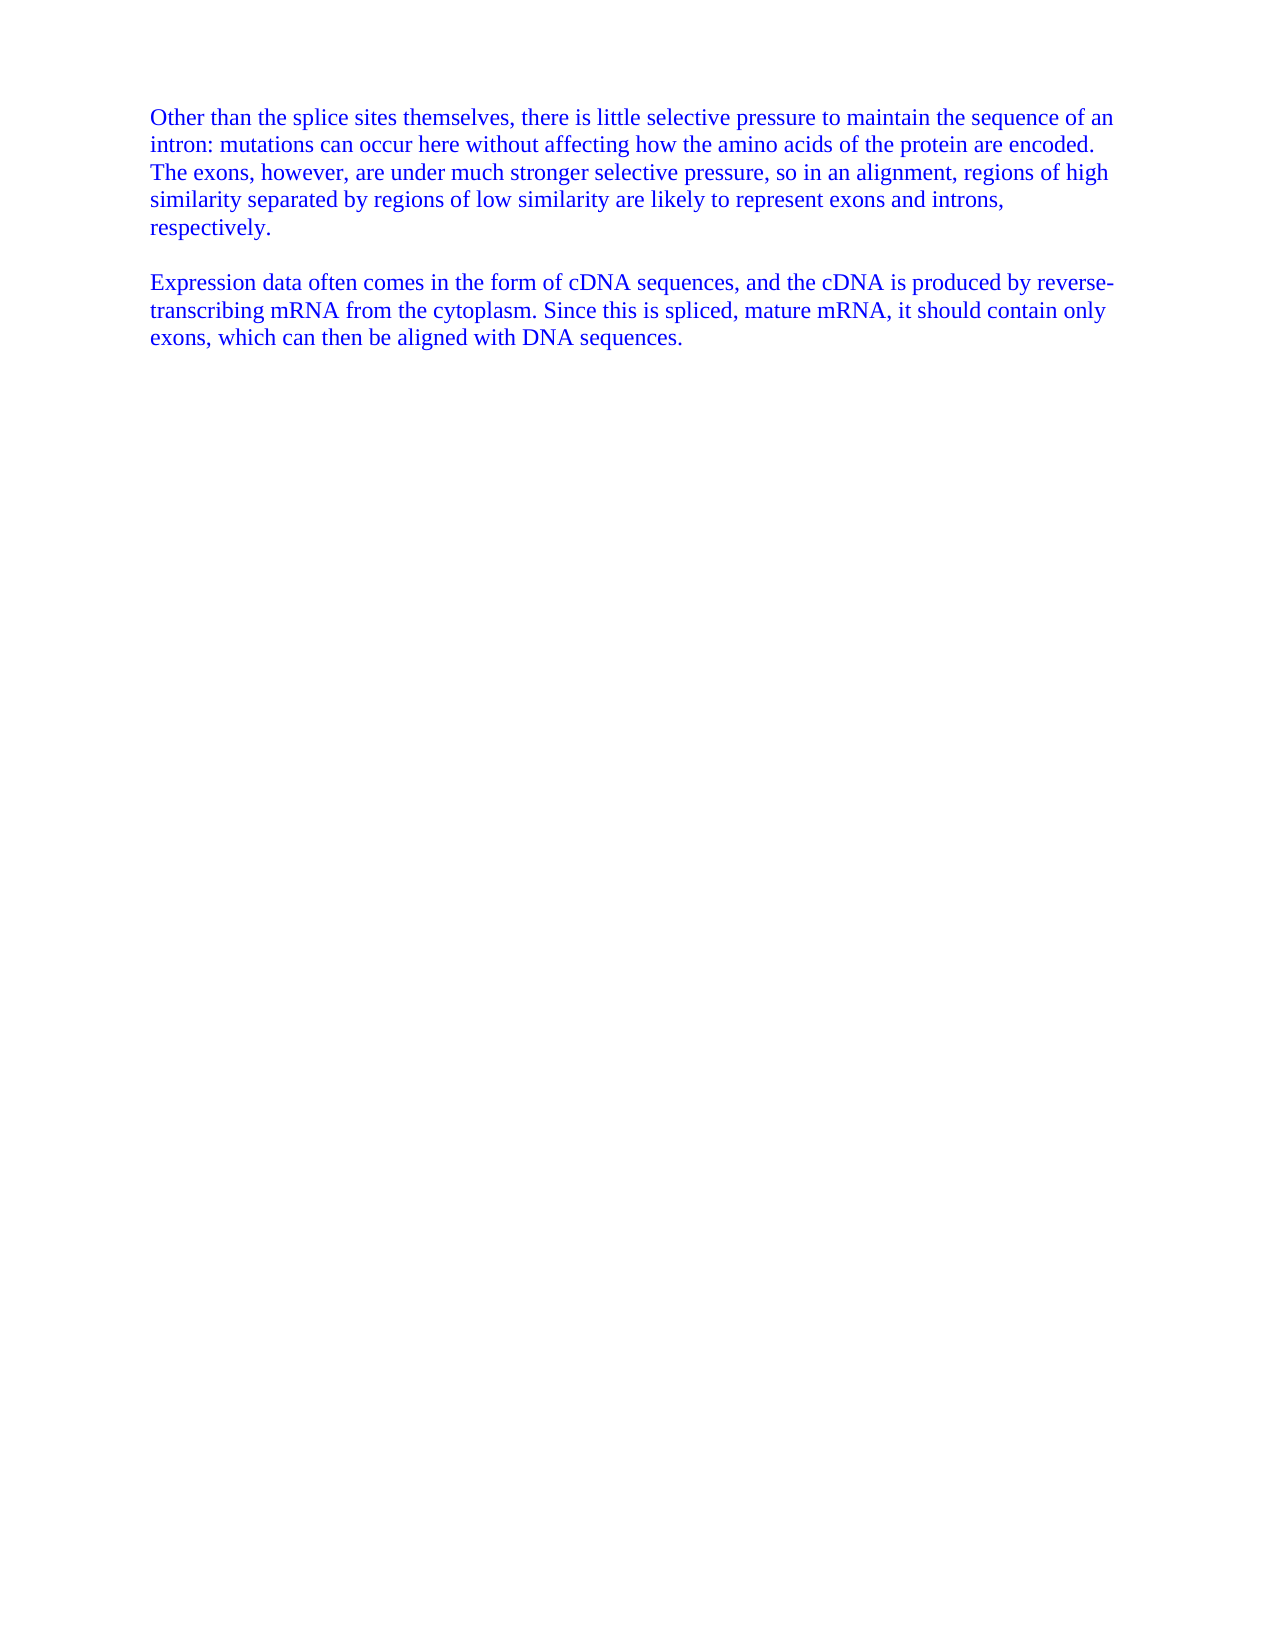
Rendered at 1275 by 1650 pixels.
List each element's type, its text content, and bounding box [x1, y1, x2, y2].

text Other than the splice sites themselves, there is little selective pressure to maintain the sequence of an intron: mutations can occur here without affecting how the amino acids of the protein are encoded. The exons, however, are under much stronger selective pressure, so in an alignment, regions of high similarity separated by regions of low similarity are likely to represent exons and introns, respectively. [150, 103, 1125, 241]
text Expression data often comes in the form of cDNA sequences, and the cDNA is produced by reverse-transcribing mRNA from the cytoplasm. Since this is spliced, mature mRNA, it should contain only exons, which can then be aligned with DNA sequences. [150, 268, 1125, 351]
